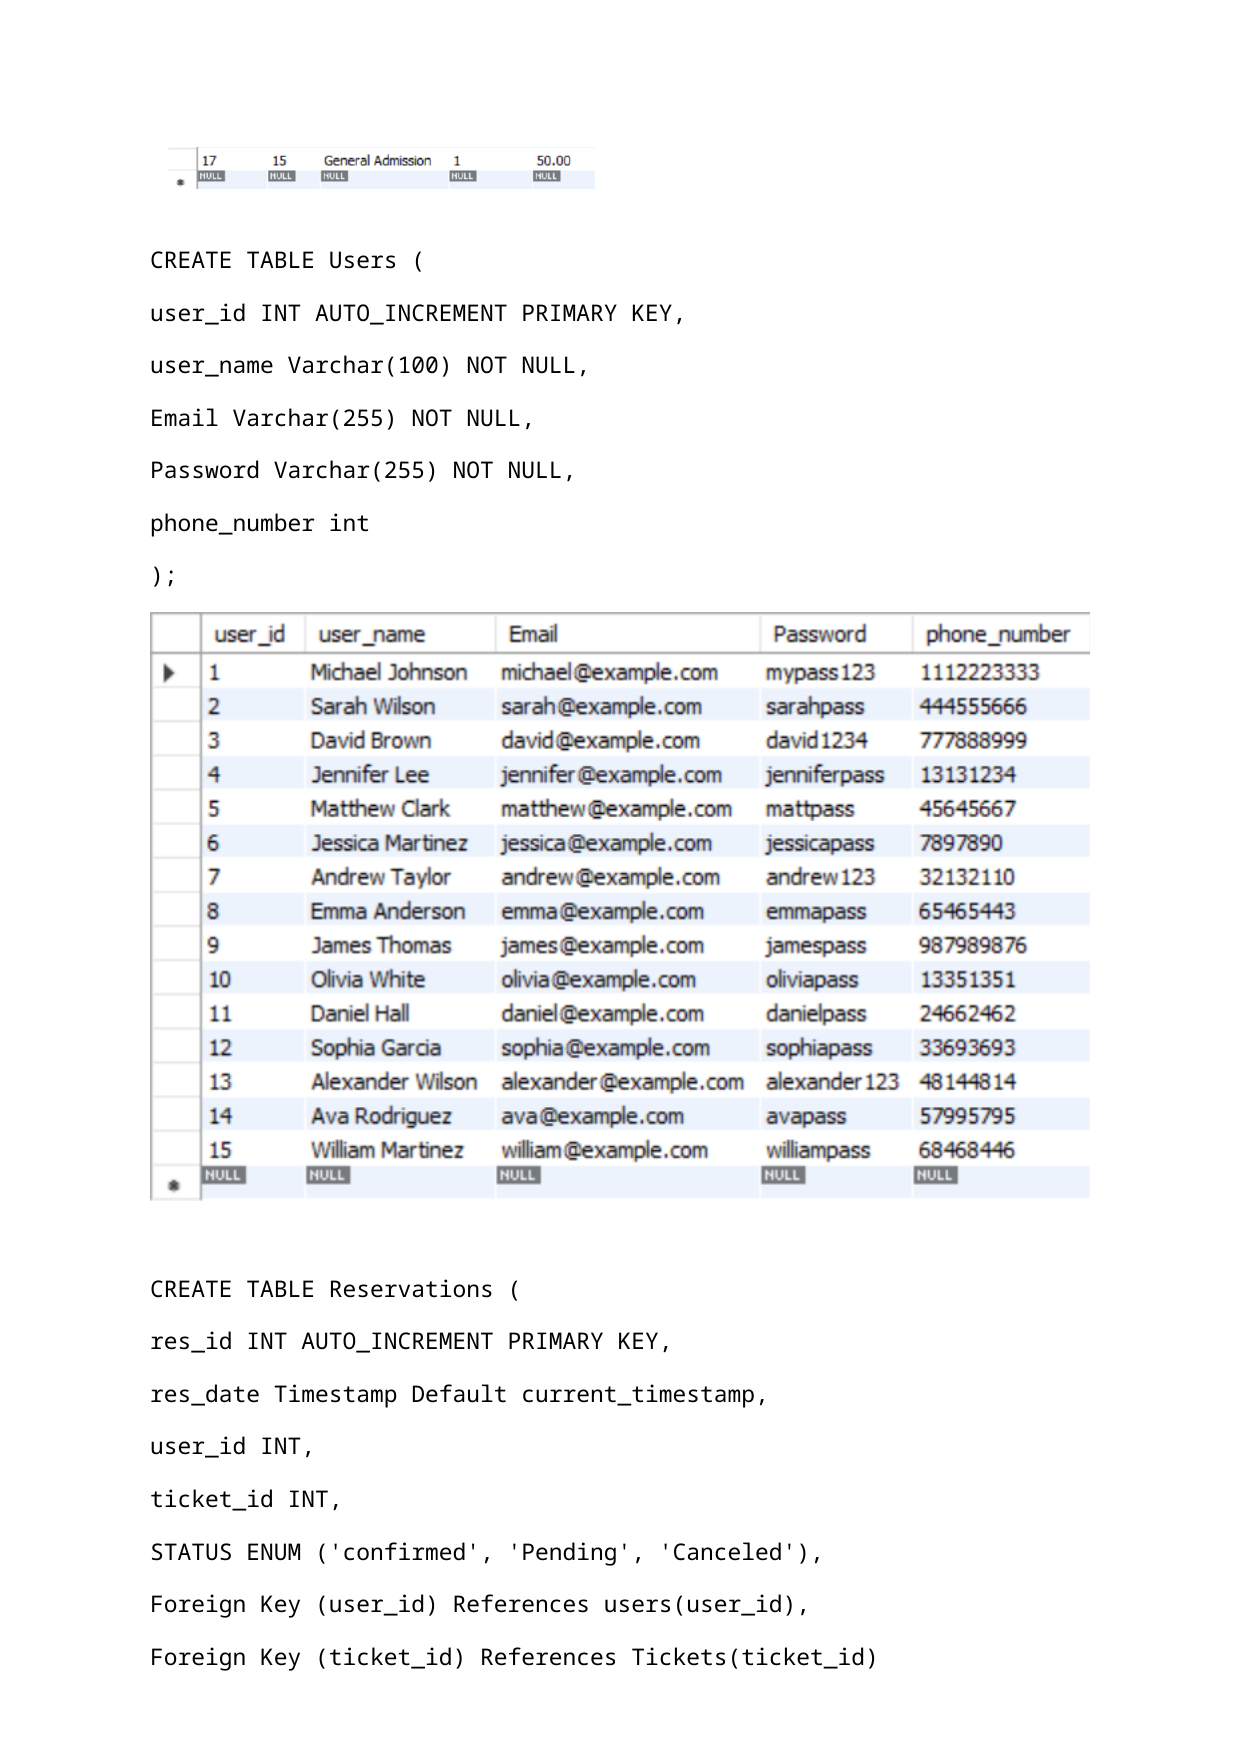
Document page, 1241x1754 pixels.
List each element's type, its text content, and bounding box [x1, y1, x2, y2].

text Foreign Key (ticket_id) References Tickets(ticket_id) [150, 1641, 1090, 1672]
text ticket_id INT, [150, 1483, 1090, 1514]
text Email Varchar(255) NOT NULL, [150, 402, 1090, 433]
text user_id INT AUTO_INCREMENT PRIMARY KEY, [150, 296, 1090, 328]
text CREATE TABLE Reservations ( [150, 1272, 1090, 1304]
text ); [150, 559, 1090, 591]
text user_id INT, [150, 1430, 1090, 1462]
text res_date Timestamp Default current_timestamp, [150, 1378, 1090, 1409]
text user_name Varchar(100) NOT NULL, [150, 349, 1090, 380]
text phone_number int [150, 507, 1090, 538]
text CREATE TABLE Users ( [150, 244, 1090, 275]
text Password Varchar(255) NOT NULL, [150, 454, 1090, 486]
text Foreign Key (user_id) References users(user_id), [150, 1588, 1090, 1619]
text res_id INT AUTO_INCREMENT PRIMARY KEY, [150, 1325, 1090, 1356]
text STATUS ENUM ('confirmed', 'Pending', 'Canceled'), [150, 1536, 1090, 1567]
